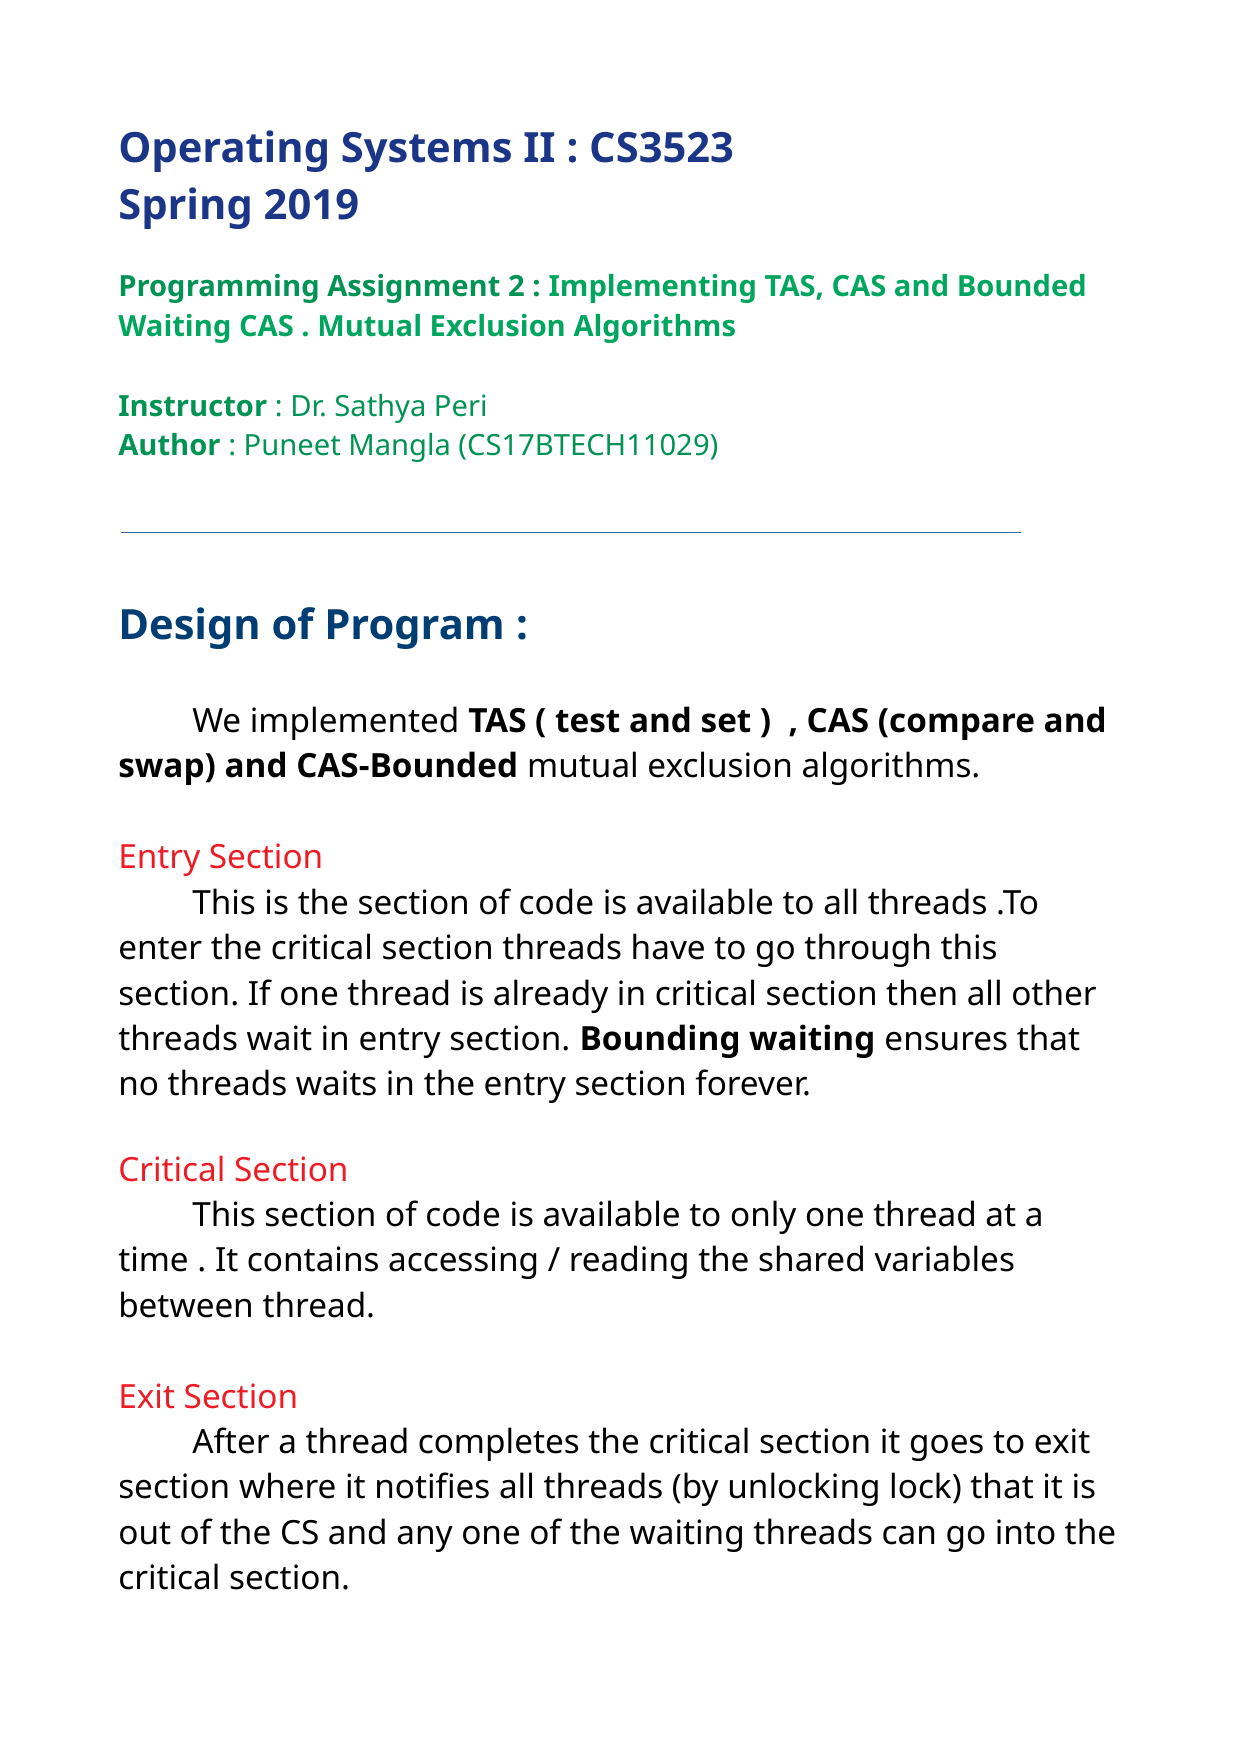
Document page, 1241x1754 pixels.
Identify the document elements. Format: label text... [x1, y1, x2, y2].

text This section of code is available to only one thread at a time . It contains accessing / reading the shared variables between thread. [118, 1191, 1122, 1327]
text Exit Section [118, 1372, 1122, 1418]
text Author : Puneet Mangla (CS17BTECH11029) [118, 424, 1122, 464]
text Programming Assignment 2 : Implementing TAS, CAS and Bounded Waiting CAS . Mutual Exclusion Algorithms [118, 266, 1122, 345]
text This is the section of code is available to all threads .To enter the critical section threads have to go through this section. If one thread is already in critical section then all other threads wait in entry section. Bounding waiting ensures that no threads waits in the entry section forever. [118, 878, 1122, 1106]
text After a thread completes the critical section it goes to exit section where it notifies all threads (by unlocking lock) that it is out of the CS and any one of the waiting threads can go into the critical section. [118, 1418, 1122, 1599]
text Design of Program : [118, 595, 1122, 651]
text Instructor : Dr. Sathya Peri [118, 385, 1122, 424]
text Entry Section [118, 833, 1122, 878]
text Spring 2019 [118, 175, 1122, 232]
text We implemented TAS ( test and set ) , CAS (compare and swap) and CAS-Bounded mutual exclusion algorithms. [118, 697, 1122, 788]
text Critical Section [118, 1145, 1122, 1191]
text Operating Systems II : CS3523 [118, 118, 1122, 175]
